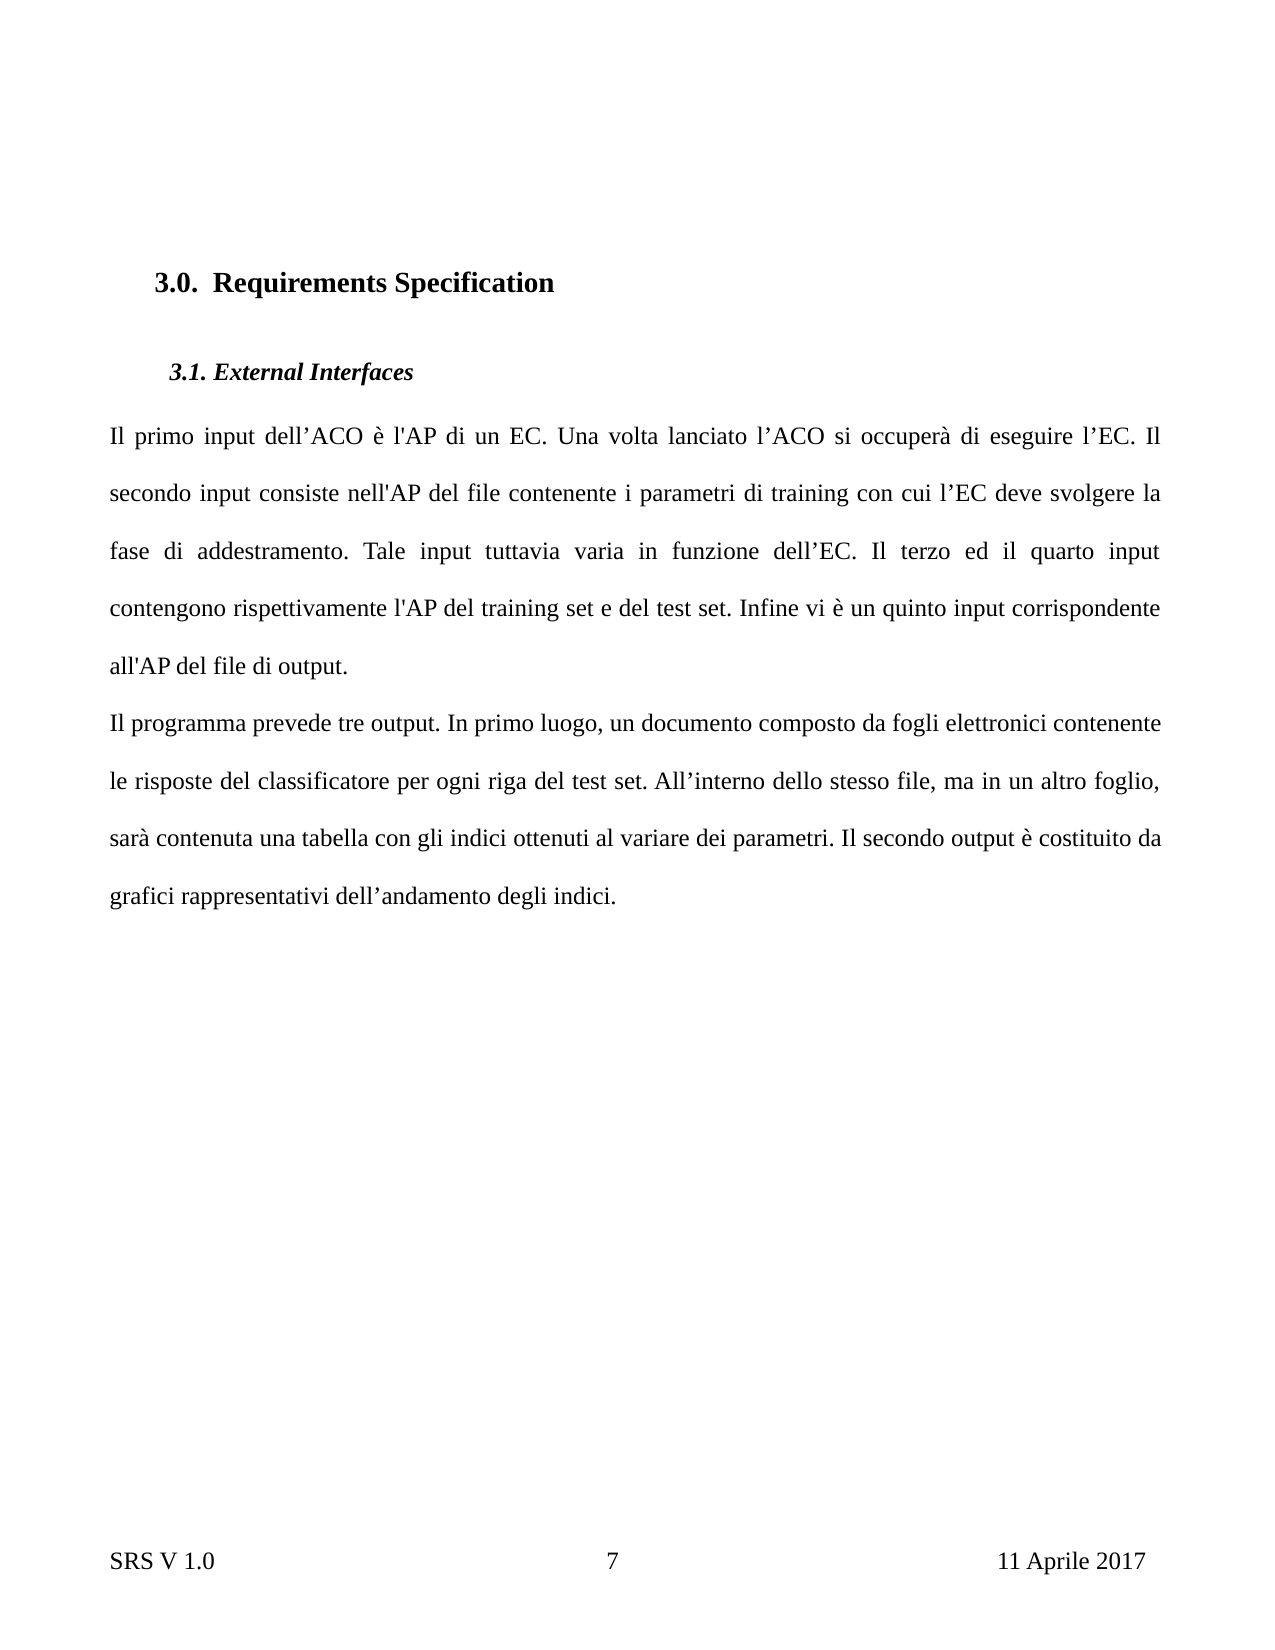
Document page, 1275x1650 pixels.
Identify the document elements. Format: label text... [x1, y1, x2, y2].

text Il primo input dell’ACO è l'AP di un EC. Una volta lanciato l’ACO si occuperà di eseguire l’EC. Il secondo input consiste nell'AP del file contenente i parametri di training con cui l’EC deve svolgere la fase di addestramento. Tale input tuttavia varia in funzione dell’EC. Il terzo ed il quarto input contengono rispettivamente l'AP del training set e del test set. Infine vi è un quinto input corrispondente all'AP del file di output. [109, 421, 1162, 679]
text Il programma prevede tre output. In primo luogo, un documento composto da fogli elettronici contenente le risposte del classificatore per ogni riga del test set. All’interno dello stesso file, ma in un altro foglio, sarà contenuta una tabella con gli indici ottenuti al variare dei parametri. Il secondo output è costituito da grafici rappresentativi dell’andamento degli indici. [109, 708, 1162, 909]
subtitle 3.0. Requirements Specification [109, 265, 1162, 298]
subtitle 3.1. External Interfaces [109, 357, 1162, 386]
